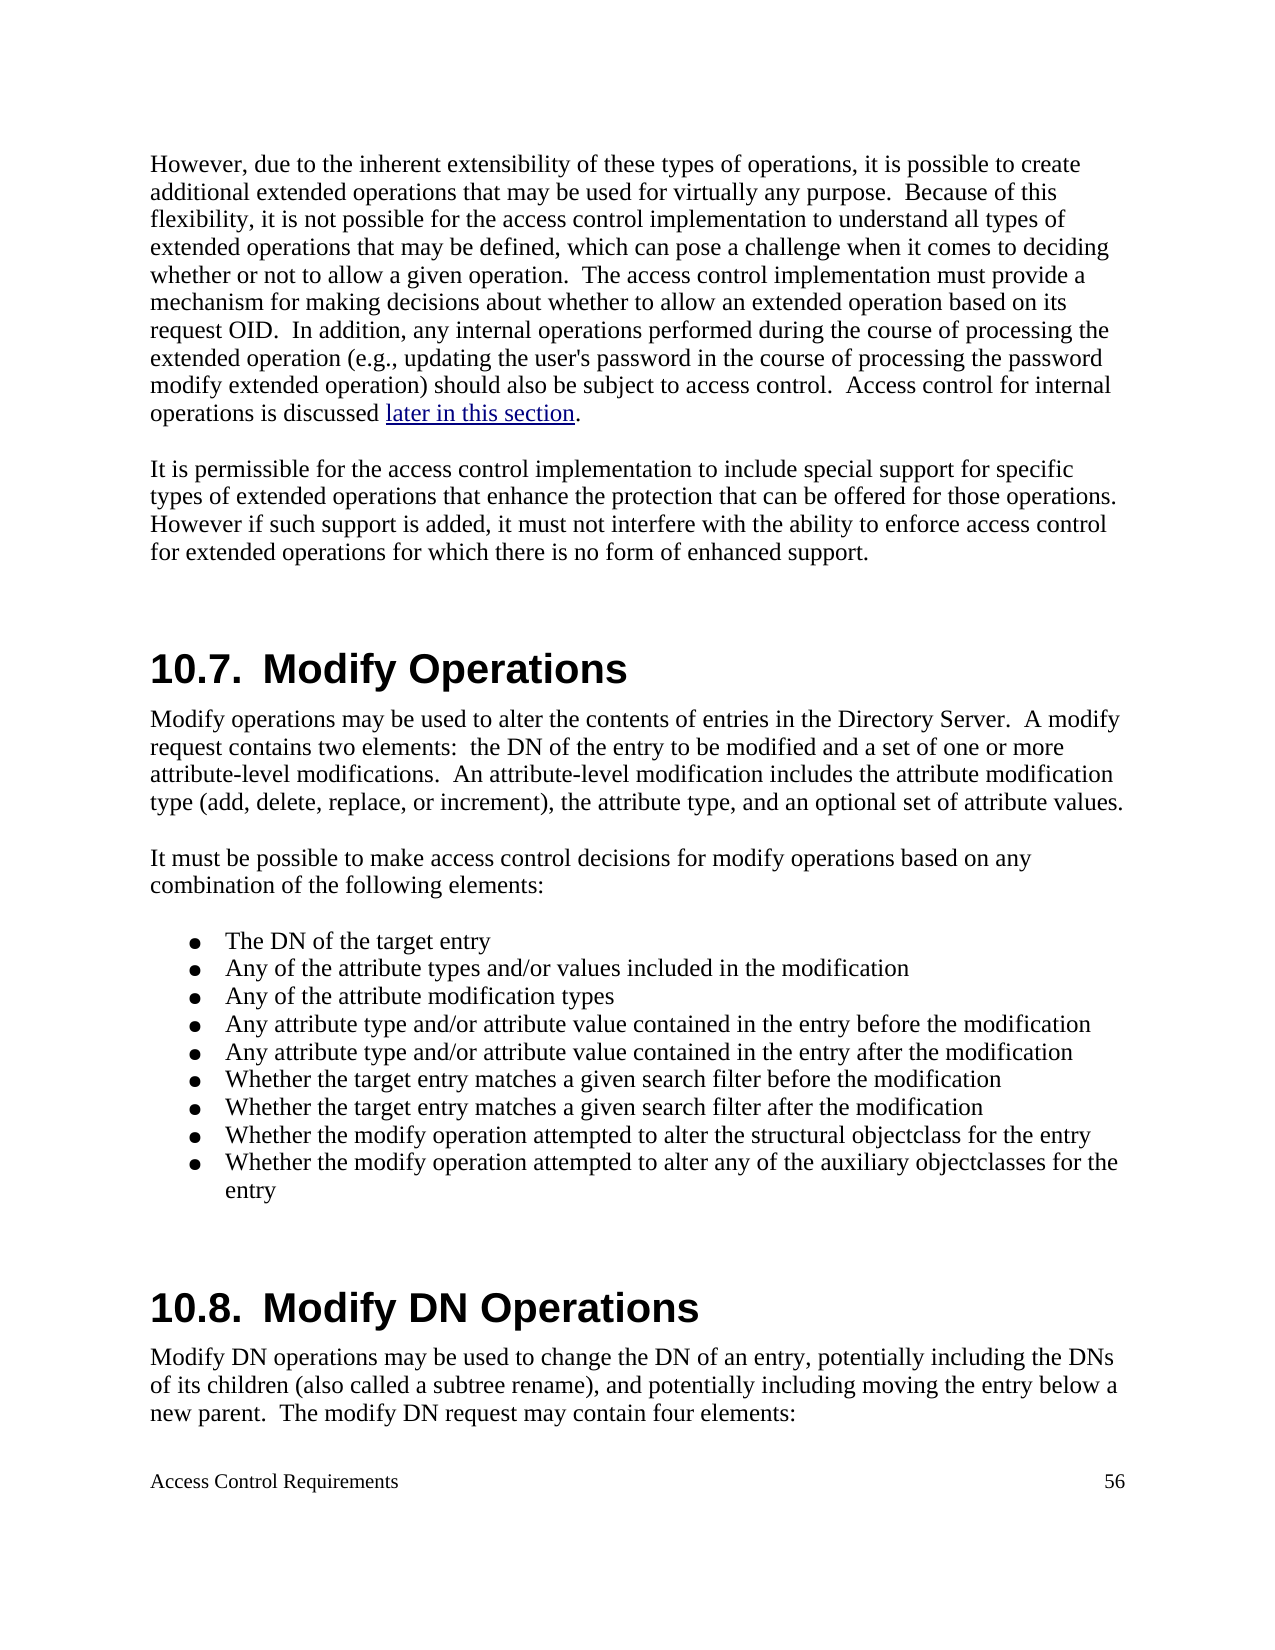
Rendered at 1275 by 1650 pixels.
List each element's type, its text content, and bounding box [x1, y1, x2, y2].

text Modify operations may be used to alter the contents of entries in the Directory Server. A modify request contains two elements: the DN of the entry to be modified and a set of one or more attribute-level modifications. An attribute-level modification includes the attribute modification type (add, delete, replace, or increment), the attribute type, and an optional set of attribute values. [150, 705, 1125, 816]
text Modify DN operations may be used to change the DN of an entry, potentially including the DNs of its children (also called a subtree rename), and potentially including moving the entry below a new parent. The modify DN request may contain four elements: [150, 1343, 1125, 1426]
list Any attribute type and/or attribute value contained in the entry after the modification [187, 1038, 1125, 1065]
list Whether the modify operation attempted to alter any of the auxiliary objectclasses for the entry [187, 1148, 1125, 1204]
text However, due to the inherent extensibility of these types of operations, it is possible to create additional extended operations that may be used for virtually any purpose. Because of this flexibility, it is not possible for the access control implementation to understand all types of extended operations that may be defined, which can pose a challenge when it comes to deciding whether or not to allow a given operation. The access control implementation must provide a mechanism for making decisions about whether to allow an extended operation based on its request OID. In addition, any internal operations performed during the course of processing the extended operation (e.g., updating the user's password in the course of processing the password modify extended operation) should also be subject to access control. Access control for internal operations is discussed later in this section. [150, 150, 1125, 427]
text It must be possible to make access control decisions for modify operations based on any combination of the following elements: [150, 844, 1125, 899]
list Whether the modify operation attempted to alter the structural objectclass for the entry [187, 1121, 1125, 1148]
subtitle Modify DN Operations [150, 1284, 1125, 1331]
list Any of the attribute modification types [187, 982, 1125, 1010]
list Any of the attribute types and/or values included in the modification [187, 954, 1125, 982]
list Any attribute type and/or attribute value contained in the entry before the modification [187, 1010, 1125, 1038]
list Whether the target entry matches a given search filter before the modification [187, 1065, 1125, 1093]
list Whether the target entry matches a given search filter after the modification [187, 1093, 1125, 1121]
list The DN of the target entry [187, 927, 1125, 954]
subtitle Modify Operations [150, 646, 1125, 693]
text It is permissible for the access control implementation to include special support for specific types of extended operations that enhance the protection that can be offered for those operations. However if such support is added, it must not interfere with the ability to enforce access control for extended operations for which there is no form of enhanced support. [150, 455, 1125, 566]
